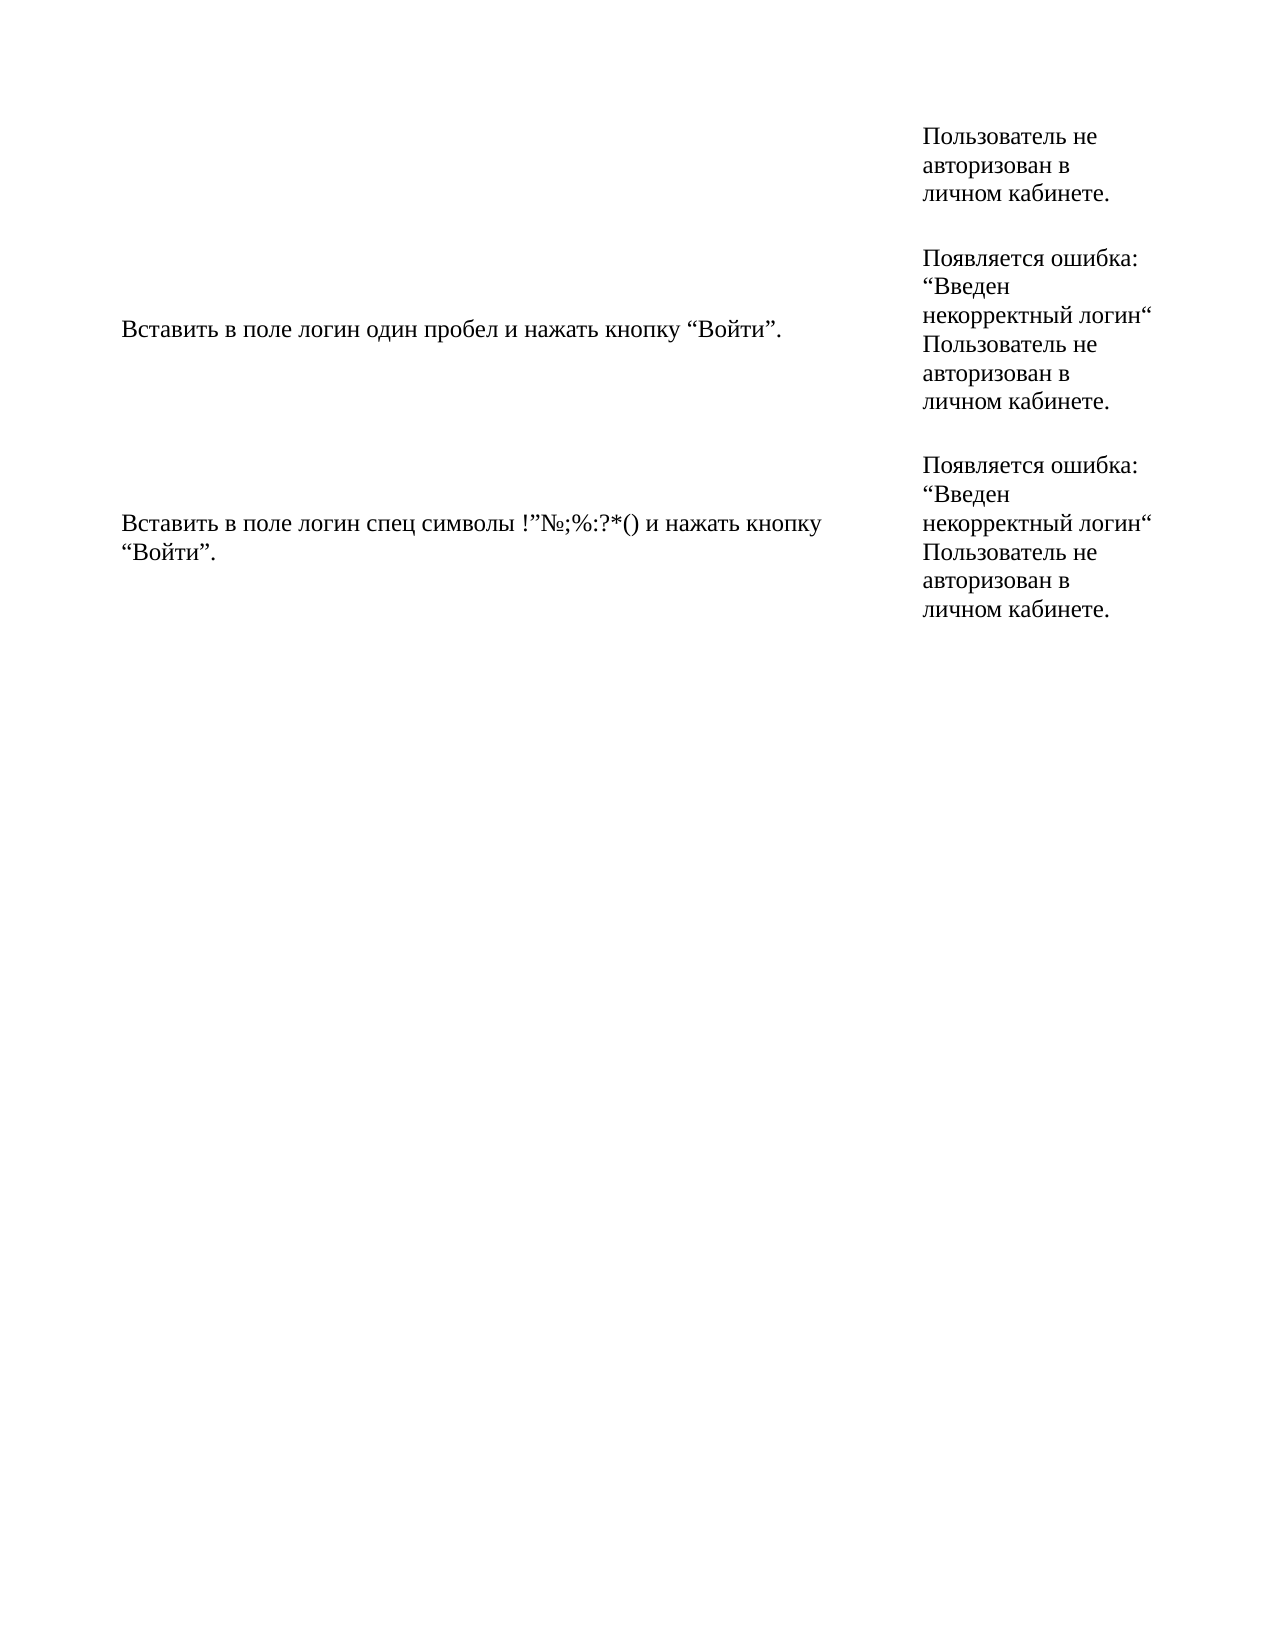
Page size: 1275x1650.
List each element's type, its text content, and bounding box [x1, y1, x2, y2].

table_cell Пользователь не авторизован в личном кабинете. [920, 118, 1157, 240]
table_cell Появляется ошибка: “Введен некорректный логин“ Пользователь не авторизован в личном кабинете. [920, 448, 1157, 655]
table_cell Вставить в поле логин один пробел и нажать кнопку “Войти”. [118, 240, 919, 447]
table_cell Появляется ошибка: “Введен некорректный логин“ Пользователь не авторизован в личном кабинете. [920, 240, 1157, 447]
table_cell [118, 118, 919, 240]
table_cell Вставить в поле логин спец символы !”№;%:?*() и нажать кнопку “Войти”. [118, 448, 919, 655]
